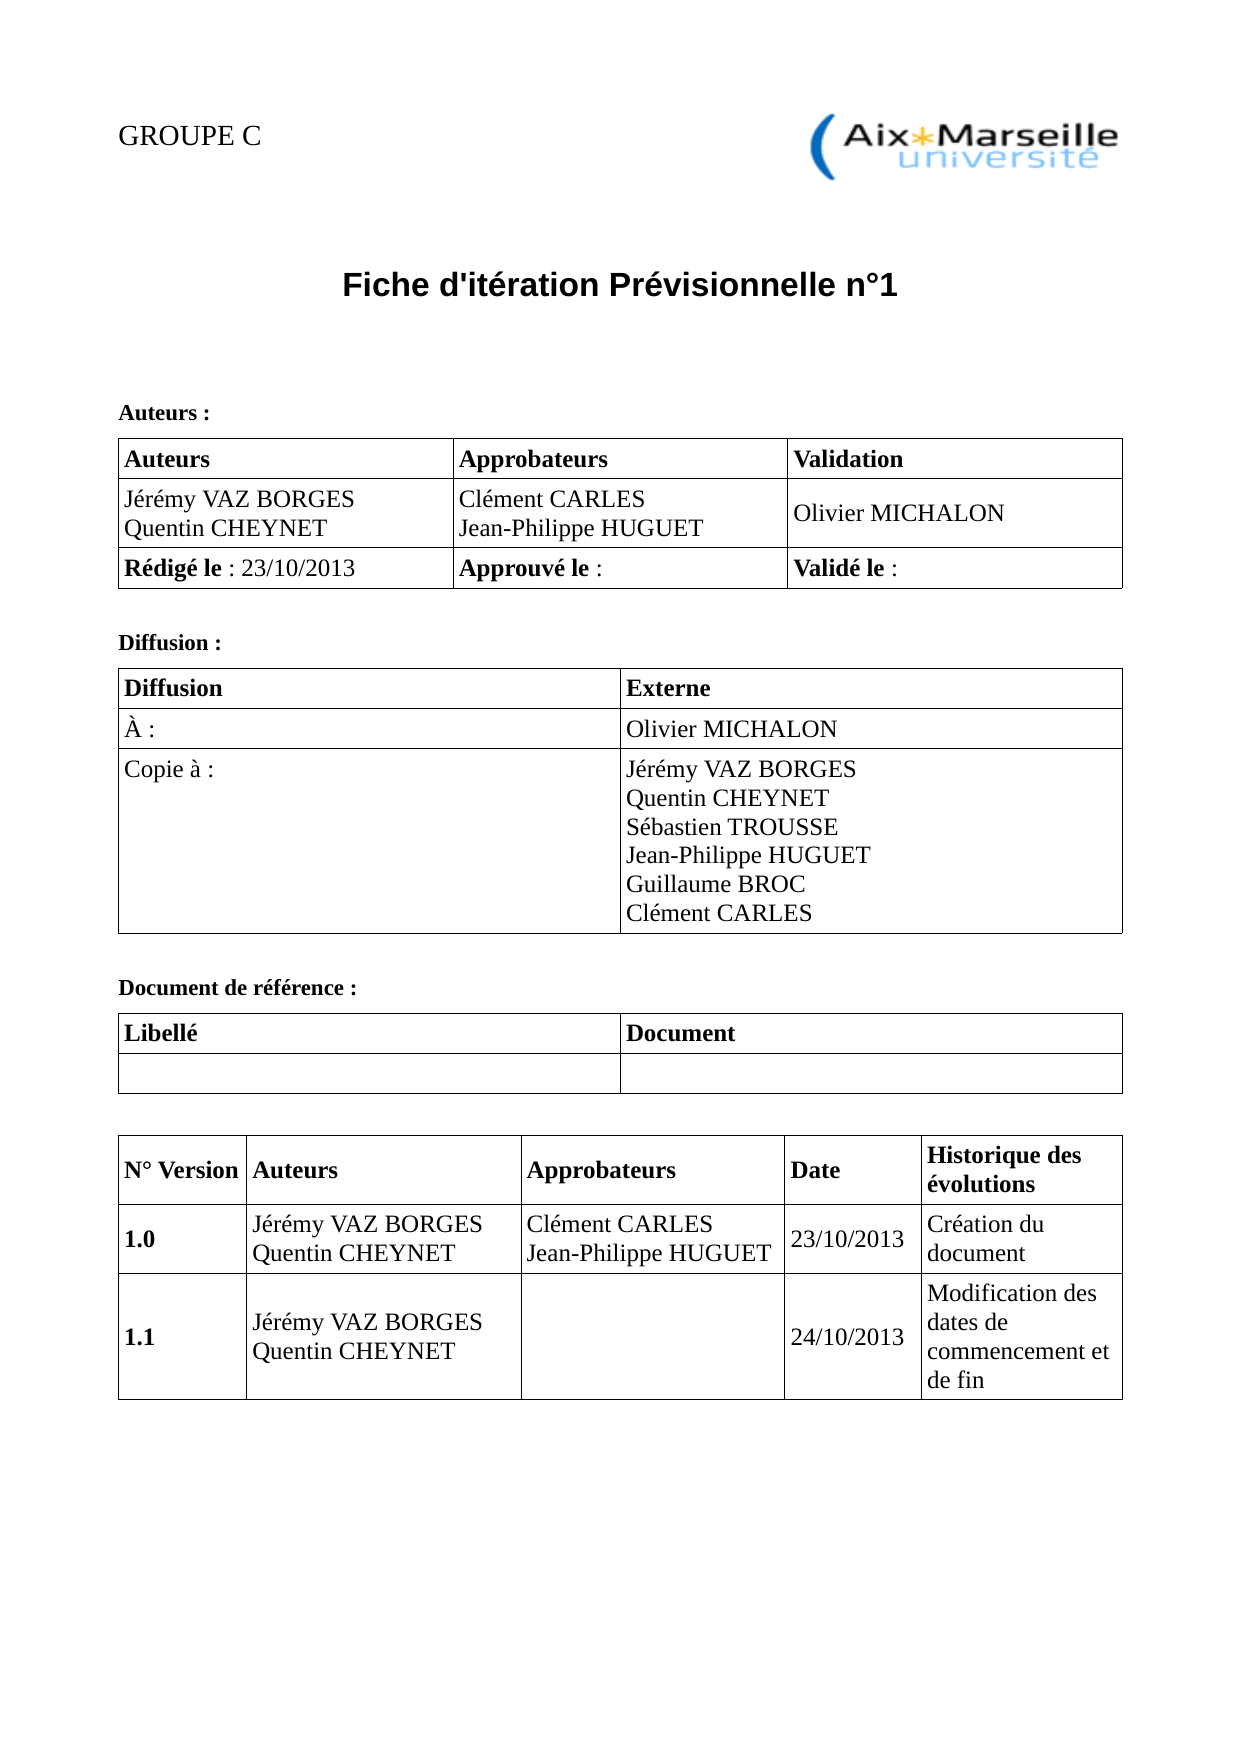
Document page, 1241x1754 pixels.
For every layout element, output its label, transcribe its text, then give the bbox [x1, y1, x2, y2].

table_header Validation [788, 439, 1122, 478]
subtitle Fiche d'itération Prévisionnelle n°1 [118, 265, 1122, 304]
table_header Approbateurs [522, 1136, 784, 1204]
table_cell 1.0 [119, 1205, 246, 1273]
table_cell Modification des dates de commencement et de fin [922, 1274, 1122, 1399]
table_cell Jérémy VAZ BORGES Quentin CHEYNET [247, 1205, 521, 1273]
table_cell Olivier MICHALON [788, 479, 1122, 547]
table_cell Clément CARLES Jean-Philippe HUGUET [522, 1205, 784, 1273]
text GROUPE C [118, 118, 802, 152]
table_header Approbateurs [454, 439, 787, 478]
table_header Auteurs [247, 1136, 521, 1204]
table_cell Création du document [922, 1205, 1122, 1273]
text Diffusion : [118, 629, 1122, 655]
table_header Historique des évolutions [922, 1136, 1122, 1204]
table_cell Rédigé le : 23/10/2013 [119, 548, 453, 587]
table_cell À : [119, 709, 620, 748]
table_cell 1.1 [119, 1274, 246, 1399]
table_cell Validé le : [788, 548, 1122, 587]
table_cell Clément CARLES Jean-Philippe HUGUET [454, 479, 787, 547]
table_cell Jérémy VAZ BORGES Quentin CHEYNET [247, 1274, 521, 1399]
text Document de référence : [118, 974, 1122, 1000]
table_header Libellé [119, 1014, 620, 1053]
table_cell Jérémy VAZ BORGES Quentin CHEYNET Sébastien TROUSSE Jean-Philippe HUGUET Guillaume BROC Clément CARLES [621, 749, 1122, 932]
table_cell 24/10/2013 [785, 1274, 921, 1399]
table_cell Jérémy VAZ BORGES Quentin CHEYNET [119, 479, 453, 547]
table_cell 23/10/2013 [785, 1205, 921, 1273]
table_cell Olivier MICHALON [621, 709, 1122, 748]
table_header Auteurs [119, 439, 453, 478]
table_header Diffusion [119, 669, 620, 708]
table_header N° Version [119, 1136, 246, 1204]
table_header Date [785, 1136, 921, 1204]
table_header Document [621, 1014, 1122, 1053]
table_cell [522, 1274, 784, 1399]
table_header Externe [621, 669, 1122, 708]
table_cell [621, 1054, 1122, 1093]
table_cell [119, 1054, 620, 1093]
text Auteurs : [118, 399, 1122, 425]
table_cell Approuvé le : [454, 548, 787, 587]
table_cell Copie à : [119, 749, 620, 932]
